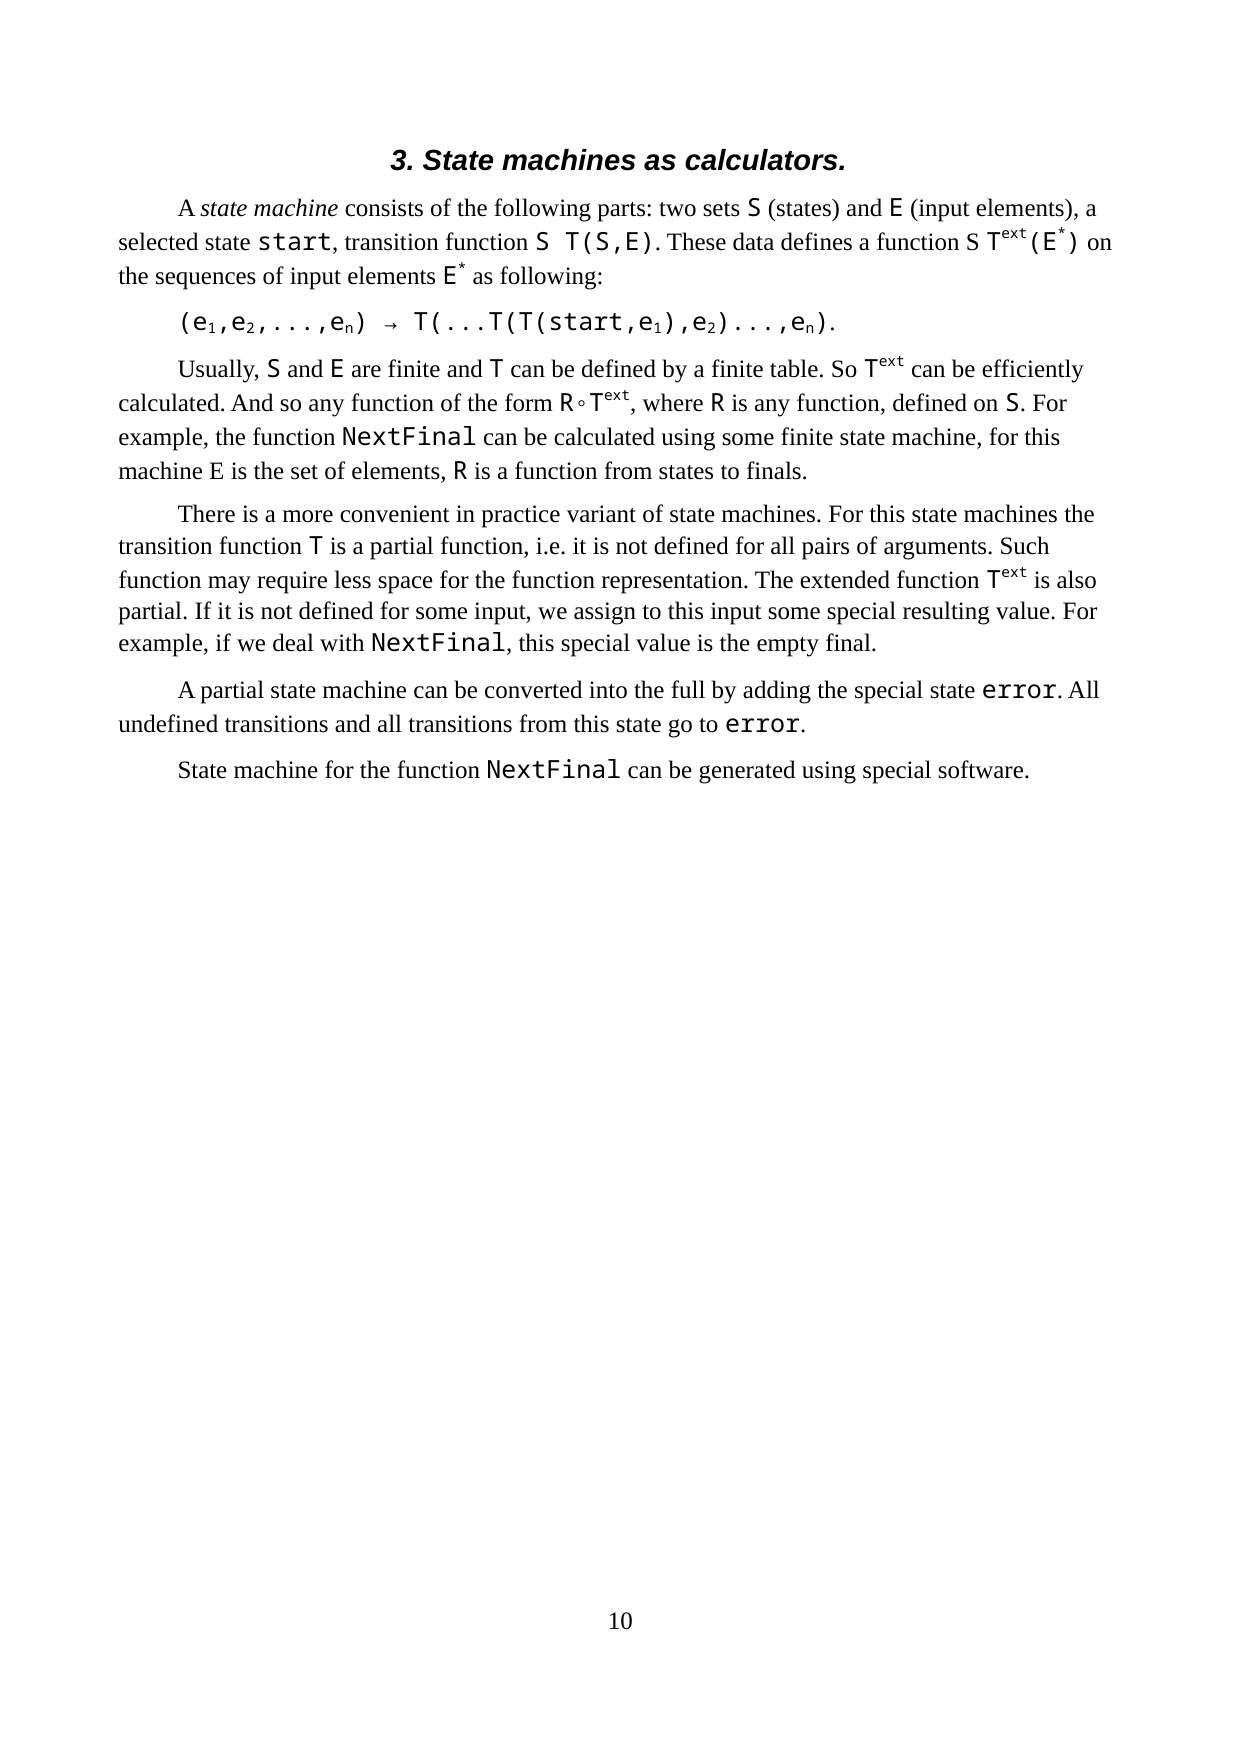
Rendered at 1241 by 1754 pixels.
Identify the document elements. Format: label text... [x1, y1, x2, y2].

text There is a more convenient in practice variant of state machines. For this state machines the transition function T is a partial function, i.e. it is not defined for all pairs of arguments. Such function may require less space for the function representation. The extended function Text is also partial. If it is not defined for some input, we assign to this input some special resulting value. For example, if we deal with NextFinal, this special value is the empty final. [118, 499, 1122, 659]
text State machine for the function NextFinal can be generated using special software. [118, 752, 1122, 786]
text A partial state machine can be converted into the full by adding the special state error. All undefined transitions and all transitions from this state go to error. [118, 671, 1122, 739]
text (e1,e2,...,en) → T(...T(T(start,e1),e2)...,en). [118, 304, 1122, 338]
text A state machine consists of the following parts: two sets S (states) and E (input elements), a selected state start, transition function S T(S,E). These data defines a function S Text(E*) on the sequences of input elements E* as following: [118, 189, 1122, 291]
subtitle 3. State machines as calculators. [118, 143, 1122, 177]
text Usually, S and E are finite and T can be defined by a finite table. So Text can be efficiently calculated. And so any function of the form R◦Text, where R is any function, defined on S. For example, the function NextFinal can be calculated using some finite state machine, for this machine E is the set of elements, R is a function from states to finals. [118, 350, 1122, 487]
